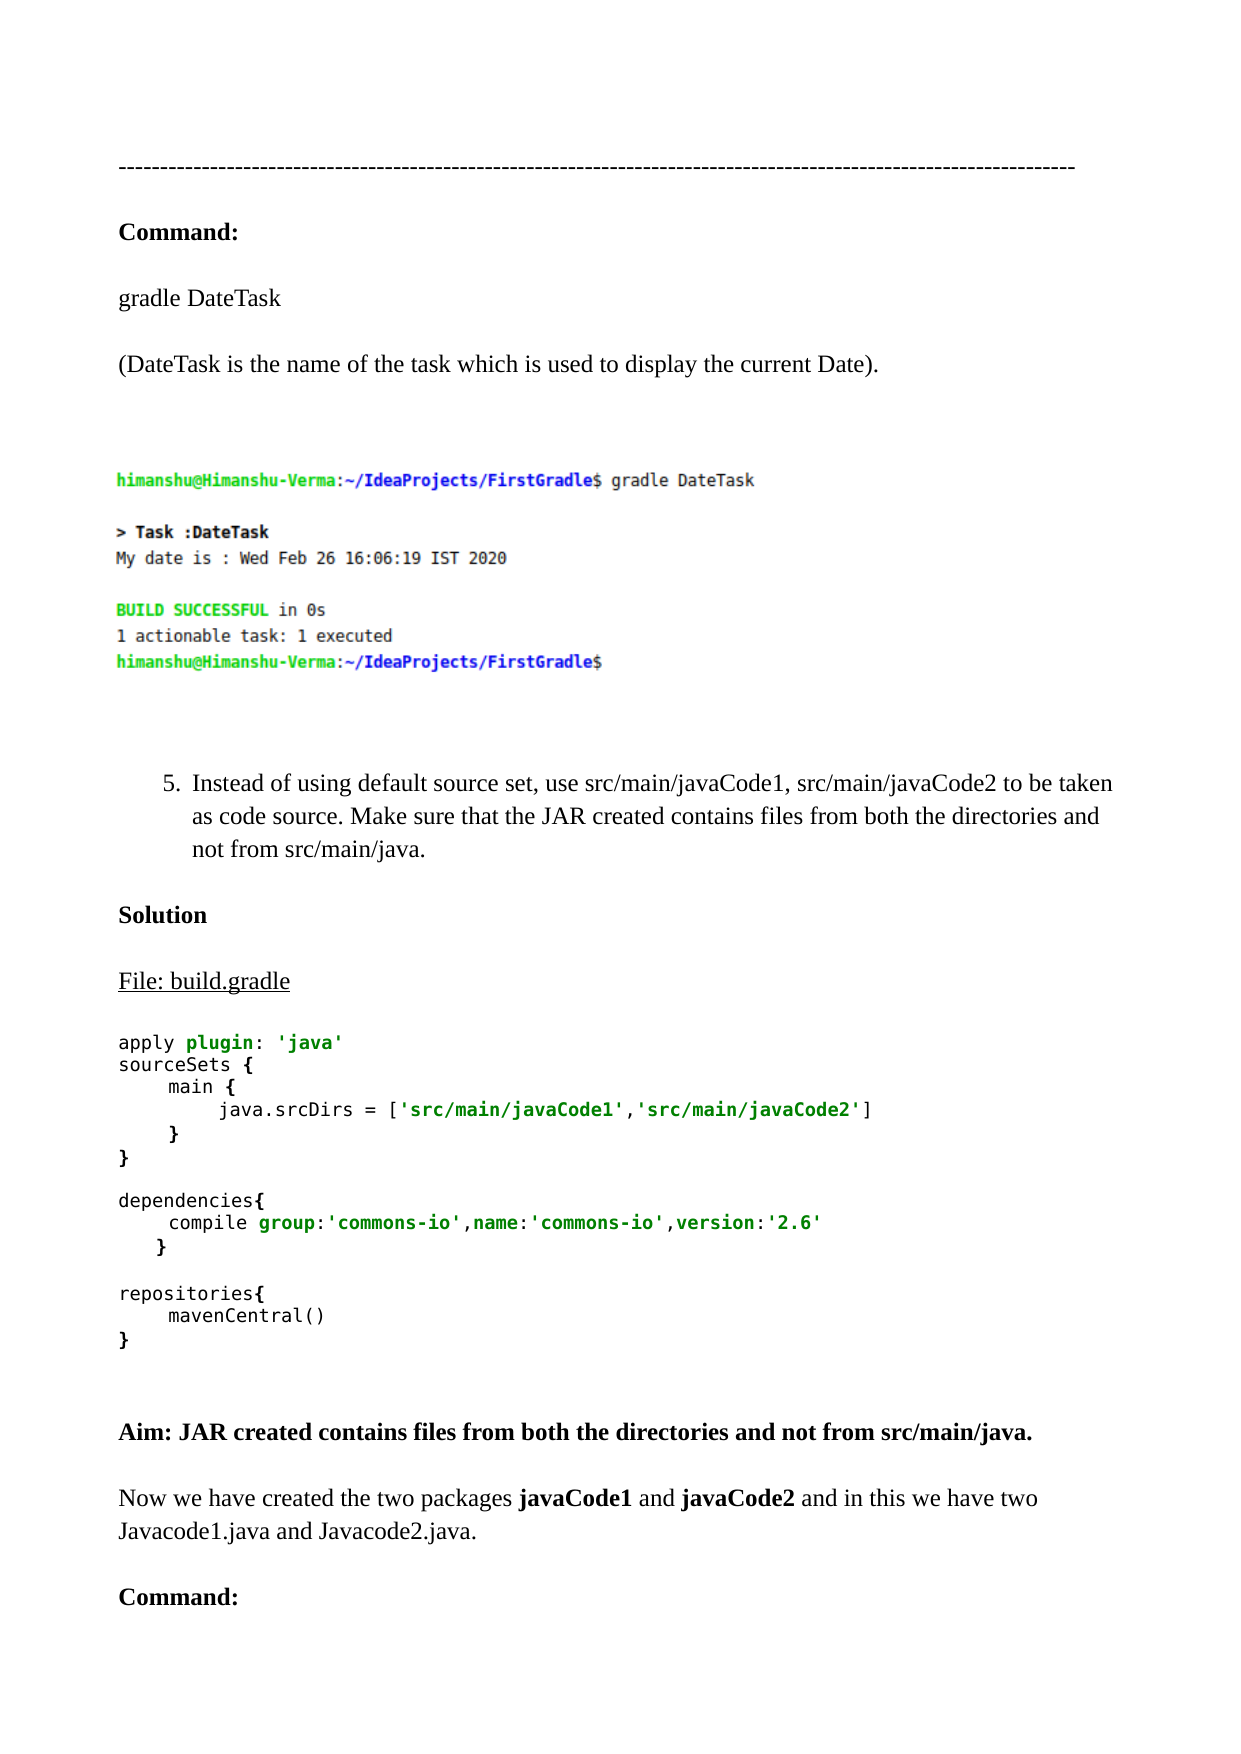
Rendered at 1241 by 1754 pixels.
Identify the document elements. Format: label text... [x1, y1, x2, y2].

text } [118, 1147, 1122, 1168]
text Command: [118, 1582, 1122, 1611]
text main { [118, 1076, 1122, 1099]
text Now we have created the two packages javaCode1 and javaCode2 and in this we have two Javacode1.java and Javacode2.java. [118, 1483, 1122, 1544]
text apply plugin: 'java' [118, 1032, 1122, 1054]
text dependencies{ [118, 1190, 1122, 1212]
picture [111, 470, 1115, 698]
text Command: [118, 217, 1122, 246]
text } [118, 1236, 1122, 1259]
text (DateTask is the name of the task which is used to display the current Date). [118, 349, 1122, 378]
text File: build.gradle [118, 966, 1122, 995]
text } [118, 1123, 1122, 1147]
text gradle DateTask [118, 283, 1122, 312]
text } [118, 1329, 1122, 1351]
list Instead of using default source set, use src/main/javaCode1, src/main/javaCode2 to be taken as code source. Make sure that the JAR created contains files from both the directories and not from src/main/java. [162, 768, 1122, 863]
text Solution [118, 900, 1122, 929]
text repositories{ [118, 1283, 1122, 1305]
text sourceSets { [118, 1054, 1122, 1076]
text Aim: JAR created contains files from both the directories and not from src/main/java. [118, 1417, 1122, 1445]
text ------------------------------------------------------------------------------------------------------------------- [118, 151, 1122, 180]
text java.srcDirs = ['src/main/javaCode1','src/main/javaCode2'] [118, 1099, 1122, 1123]
text compile group:'commons-io',name:'commons-io',version:'2.6' [118, 1212, 1122, 1236]
text mavenCentral() [118, 1305, 1122, 1329]
